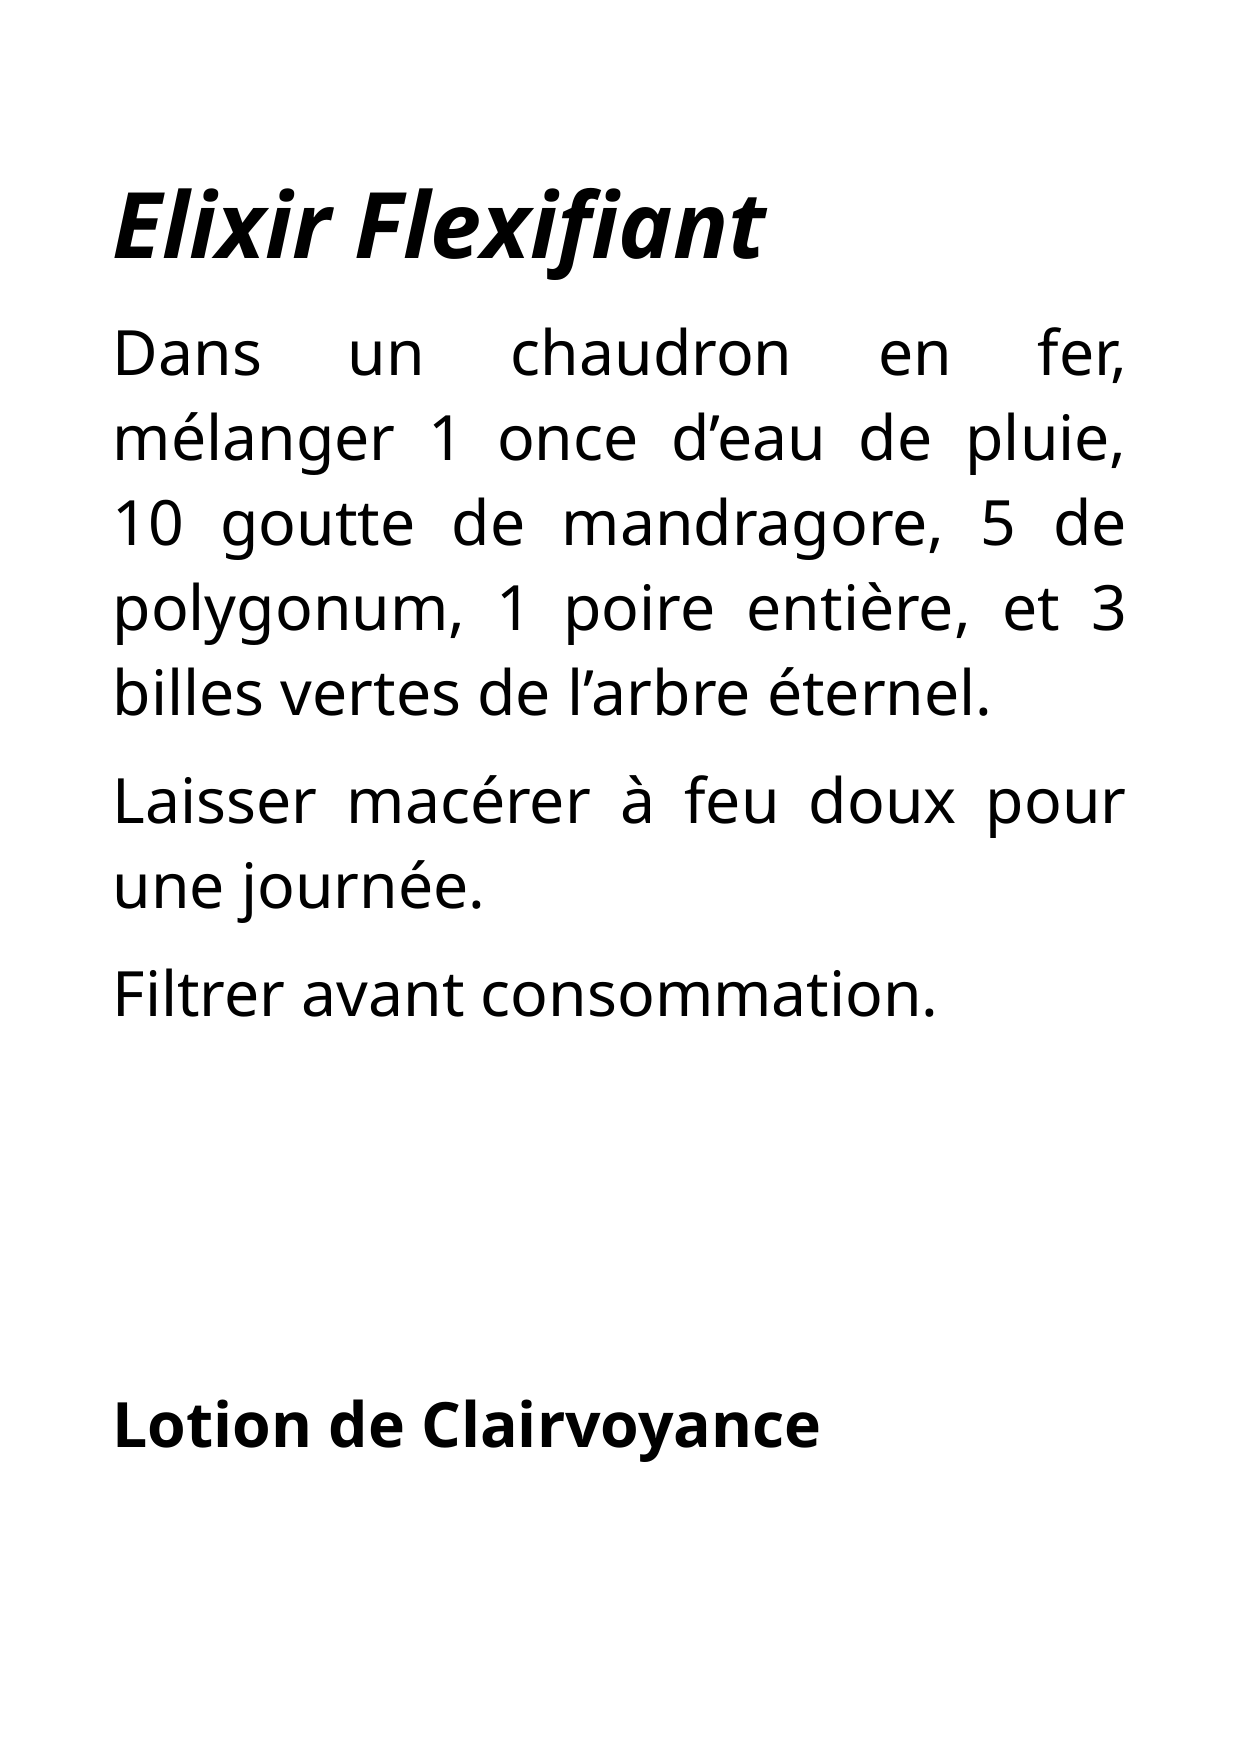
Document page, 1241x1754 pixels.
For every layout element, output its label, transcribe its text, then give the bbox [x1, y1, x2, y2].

text Laisser macérer à feu doux pour une journée. [112, 756, 1128, 927]
text Dans un chaudron en fer, mélanger 1 once d’eau de pluie, 10 goutte de mandragore, 5 de polygonum, 1 poire entière, et 3 billes vertes de l’arbre éternel. [112, 308, 1128, 734]
text Elixir Flexifiant [112, 160, 1128, 285]
text Filtrer avant consommation. [112, 949, 1128, 1034]
text Lotion de Clairvoyance [112, 1381, 1128, 1466]
